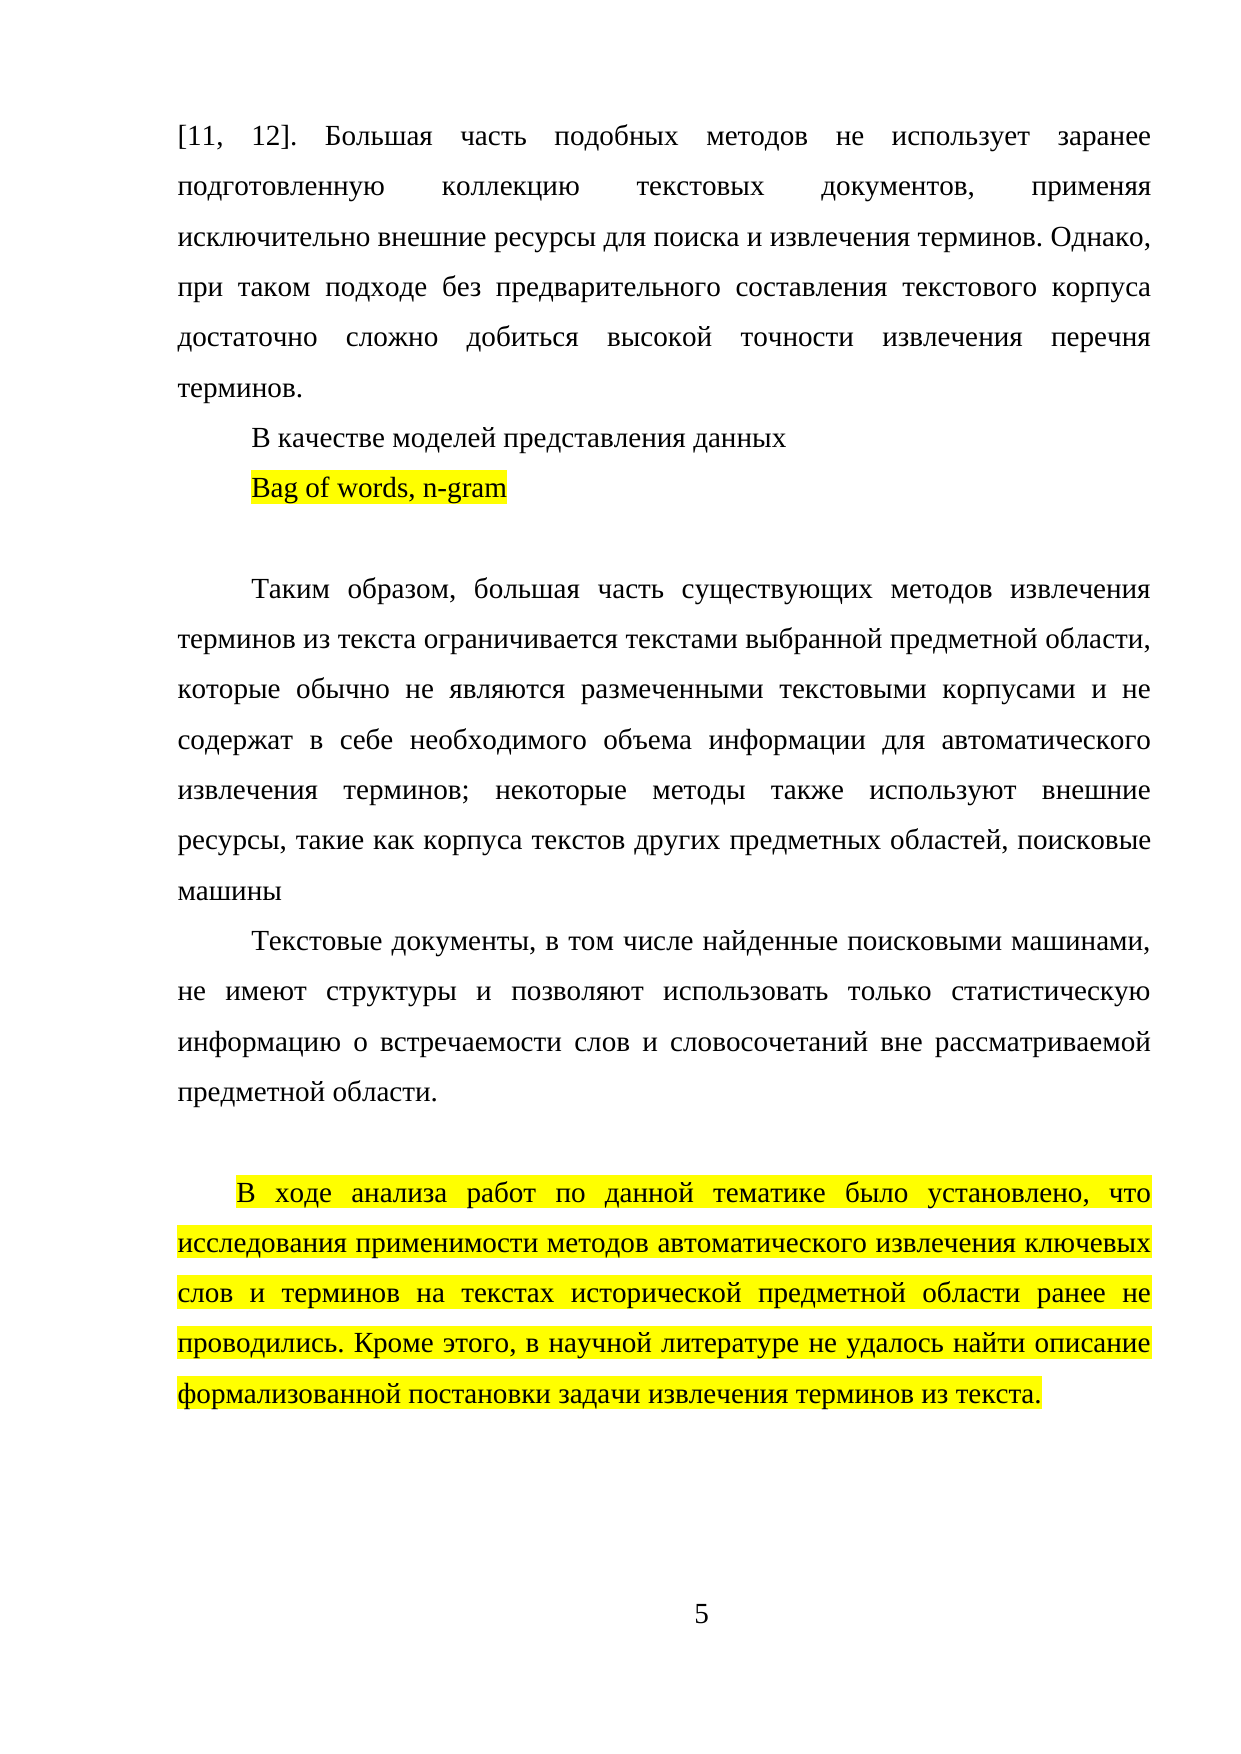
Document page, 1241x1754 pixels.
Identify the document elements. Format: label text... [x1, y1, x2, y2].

text Таким образом, большая часть существующих методов извлечения терминов из текста ограничивается текстами выбранной предметной области, которые обычно не являются размеченными текстовыми корпусами и не содержат в себе необходимого объема информации для автоматического извлечения терминов; некоторые методы также используют внешние ресурсы, такие как корпуса текстов других предметных областей, поисковые машины [177, 571, 1152, 906]
text В ходе анализа работ по данной тематике было установлено, что исследования применимости методов автоматического извлечения ключевых слов и терминов на текстах исторической предметной области ранее не проводились. Кроме этого, в научной литературе не удалось найти описание формализованной постановки задачи извлечения терминов из текста. [177, 1175, 1152, 1409]
text Bag of words, n-gram [177, 470, 1152, 504]
text [11, 12]. Большая часть подобных методов не использует заранее подготовленную коллекцию текстовых документов, применяя исключительно внешние ресурсы для поиска и извлечения терминов. Однако, при таком подходе без предварительного составления текстового корпуса достаточно сложно добиться высокой точности извлечения перечня терминов. [177, 118, 1152, 403]
text В качестве моделей представления данных [177, 420, 1152, 453]
text Текстовые документы, в том числе найденные поисковыми машинами, не имеют структуры и позволяют использовать только статистическую информацию о встречаемости слов и словосочетаний вне рассматриваемой предметной области. [177, 923, 1152, 1108]
